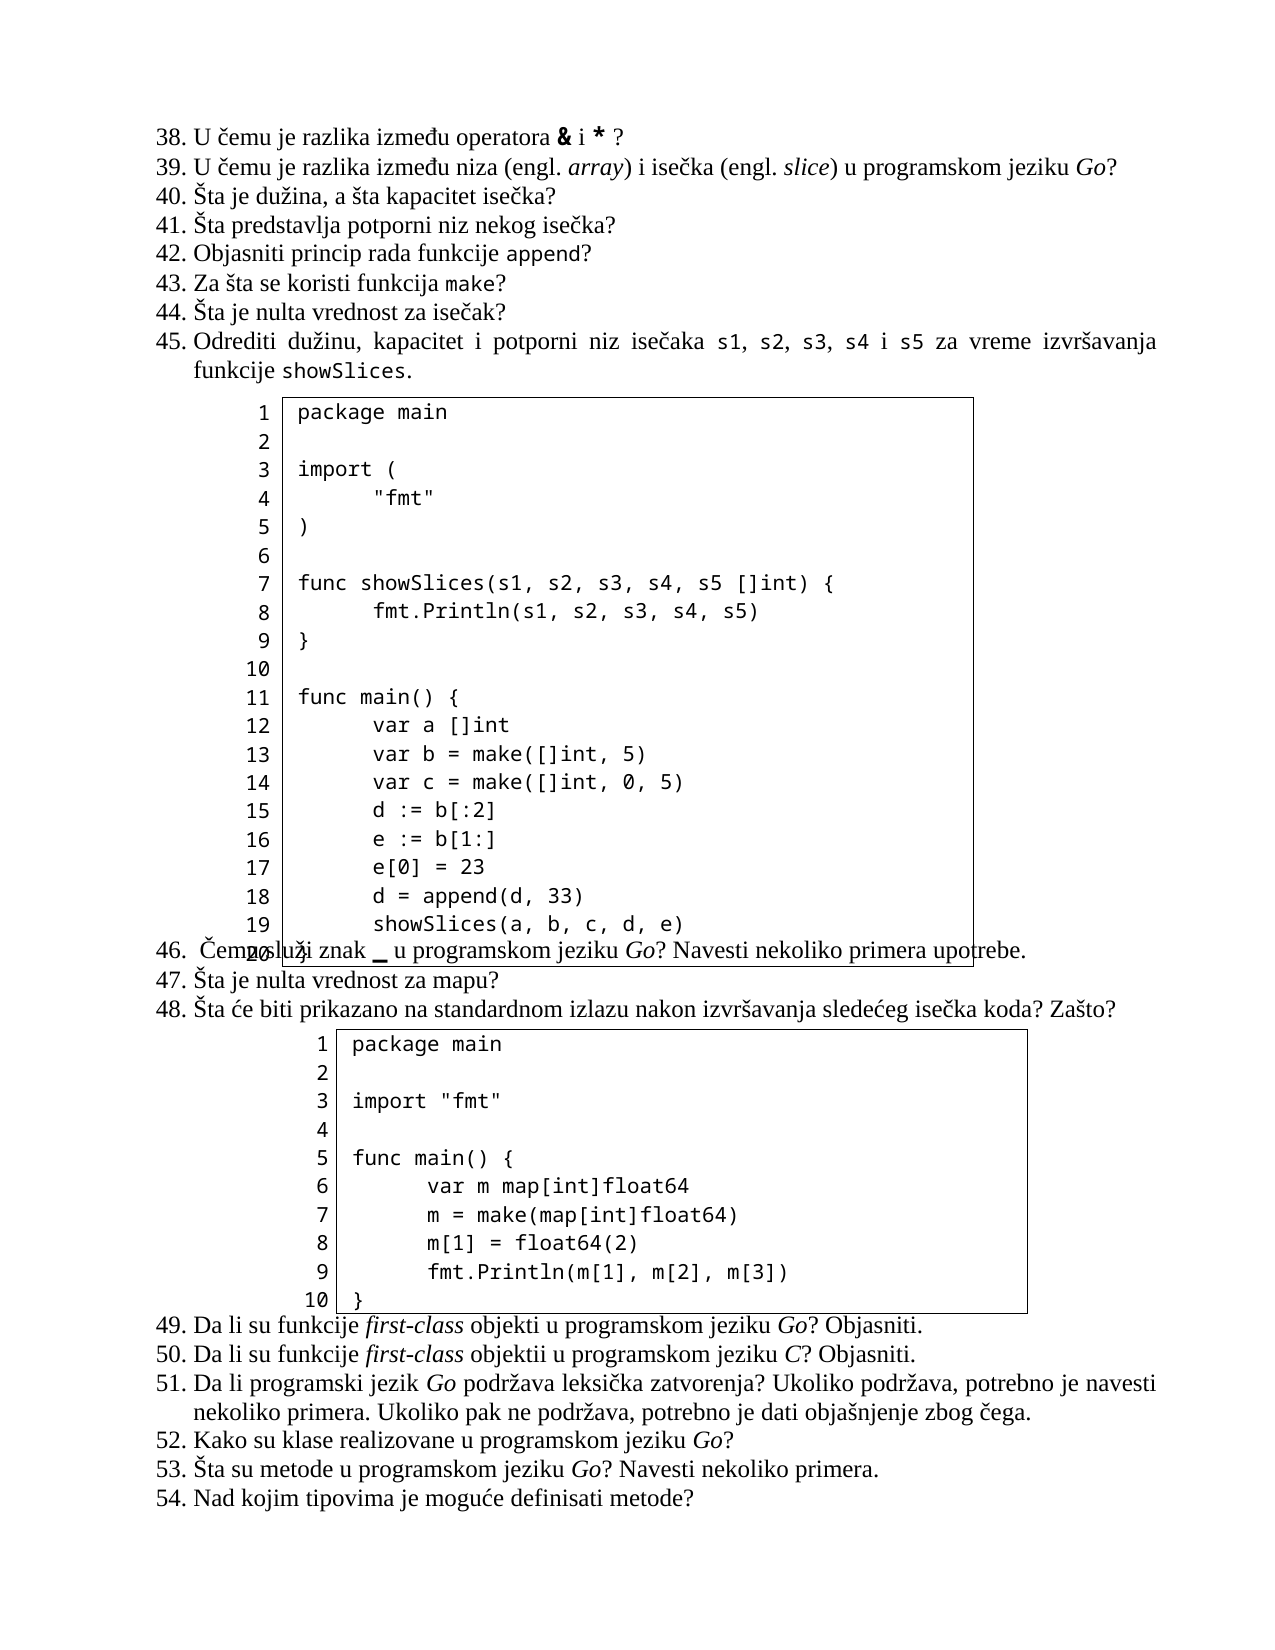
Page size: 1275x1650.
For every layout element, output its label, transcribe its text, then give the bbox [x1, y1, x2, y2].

list Čemu služi znak _ u programskom jeziku Go? Navesti nekoliko primera upotrebe. [283, 931, 973, 965]
list Šta predstavlja potporni niz nekog isečka? [156, 210, 1157, 238]
list Šta je dužina, a šta kapacitet isečka? [156, 181, 1157, 210]
list U čemu je razlika između niza (engl. array) i isečka (engl. slice) u programskom jeziku Go? [156, 152, 1157, 181]
list Šta je nulta vrednost za isečak? [156, 297, 1157, 326]
list Čemu služi znak _ u programskom jeziku Go? Navesti nekoliko primera upotrebe. [156, 931, 282, 965]
list Za šta se koristi funkcija make? [156, 268, 1157, 297]
list Objasniti princip rada funkcije append? [156, 238, 1157, 268]
list Kako su klase realizovane u programskom jeziku Go? [156, 1425, 1157, 1454]
list Čemu služi znak _ u programskom jeziku Go? Navesti nekoliko primera upotrebe. [974, 931, 1157, 965]
list Da li su funkcije first-class objektii u programskom jeziku C? Objasniti. [156, 1339, 1157, 1368]
list Da li programski jezik Go podržava leksička zatvorenja? Ukoliko podržava, potrebno je navesti nekoliko primera. Ukoliko pak ne podržava, potrebno je dati objašnjenje zbog čega. [156, 1368, 1157, 1425]
list Nad kojim tipovima je moguće definisati metode? [156, 1483, 1157, 1512]
list Šta će biti prikazano na standardnom izlazu nakon izvršavanja sledećeg isečka koda? Zašto? [156, 994, 1157, 1023]
list Šta je nulta vrednost za mapu? [156, 965, 1157, 994]
list Da li su funkcije first-class objekti u programskom jeziku Go? Objasniti. [156, 1310, 1157, 1339]
list Šta su metode u programskom jeziku Go? Navesti nekoliko primera. [156, 1454, 1157, 1483]
list Odrediti dužinu, kapacitet i potporni niz isečaka s1, s2, s3, s4 i s5 za vreme izvršavanja funkcije showSlices. [156, 326, 1157, 385]
list U čemu je razlika između operatora & i * ? [156, 118, 1157, 152]
